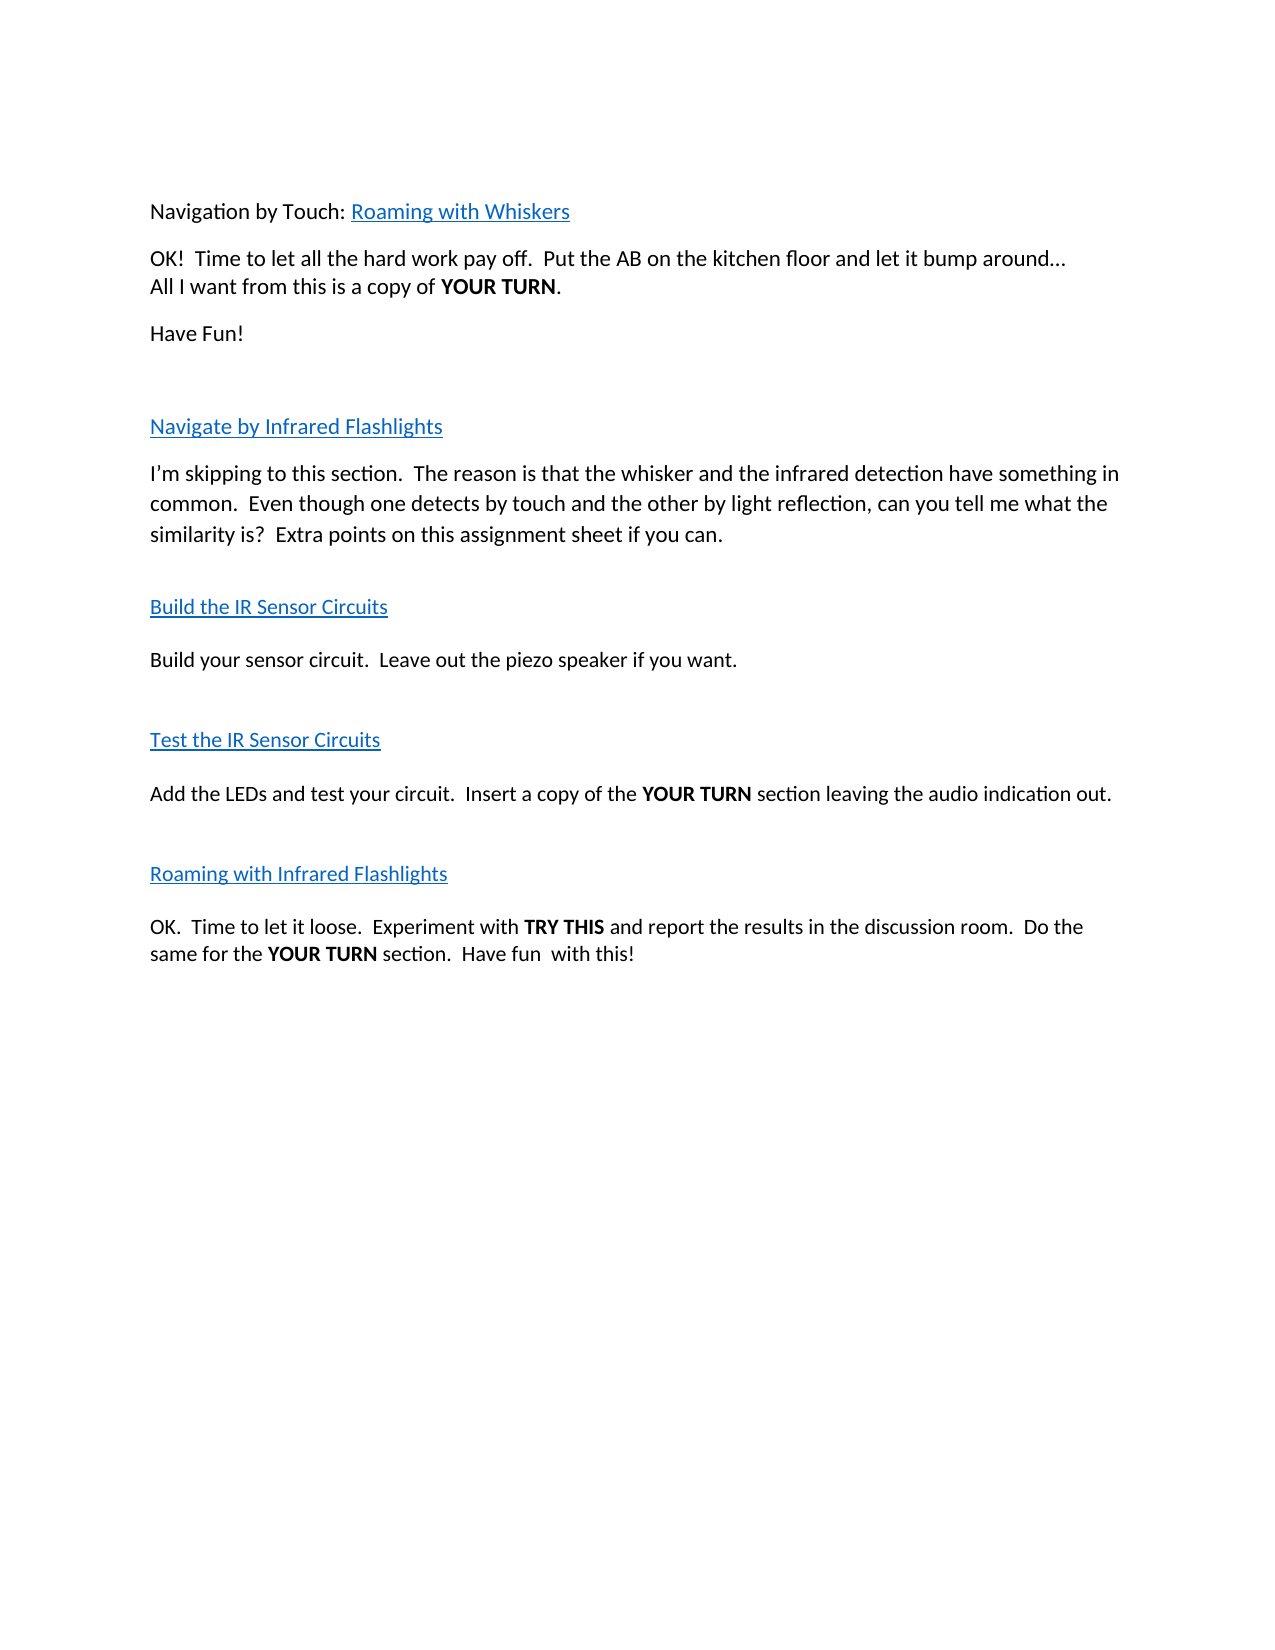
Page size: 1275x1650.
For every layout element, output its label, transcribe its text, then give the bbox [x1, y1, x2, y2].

text All I want from this is a copy of YOUR TURN. [150, 272, 1125, 300]
text Build the IR Sensor Circuits [150, 593, 1125, 620]
text Roaming with Infrared Flashlights [150, 860, 1125, 887]
text Add the LEDs and test your circuit. Insert a copy of the YOUR TURN section leaving the audio indication out. [150, 780, 1125, 807]
text I’m skipping to this section. The reason is that the whisker and the infrared detection have something in common. Even though one detects by touch and the other by light reflection, can you tell me what the similarity is? Extra points on this assignment sheet if you can. [150, 459, 1125, 548]
text OK. Time to let it loose. Experiment with TRY THIS and report the results in the discussion room. Do the same for the YOUR TURN section. Have fun with this! [150, 913, 1125, 967]
text Test the IR Sensor Circuits [150, 727, 1125, 753]
text Navigation by Touch: Roaming with Whiskers [150, 197, 1125, 225]
text Build your sensor circuit. Leave out the piezo speaker if you want. [150, 647, 1125, 673]
text Navigate by Infrared Flashlights [150, 412, 1125, 440]
text Have Fun! [150, 319, 1125, 347]
text OK! Time to let all the hard work pay off. Put the AB on the kitchen floor and let it bump around… [150, 244, 1125, 272]
